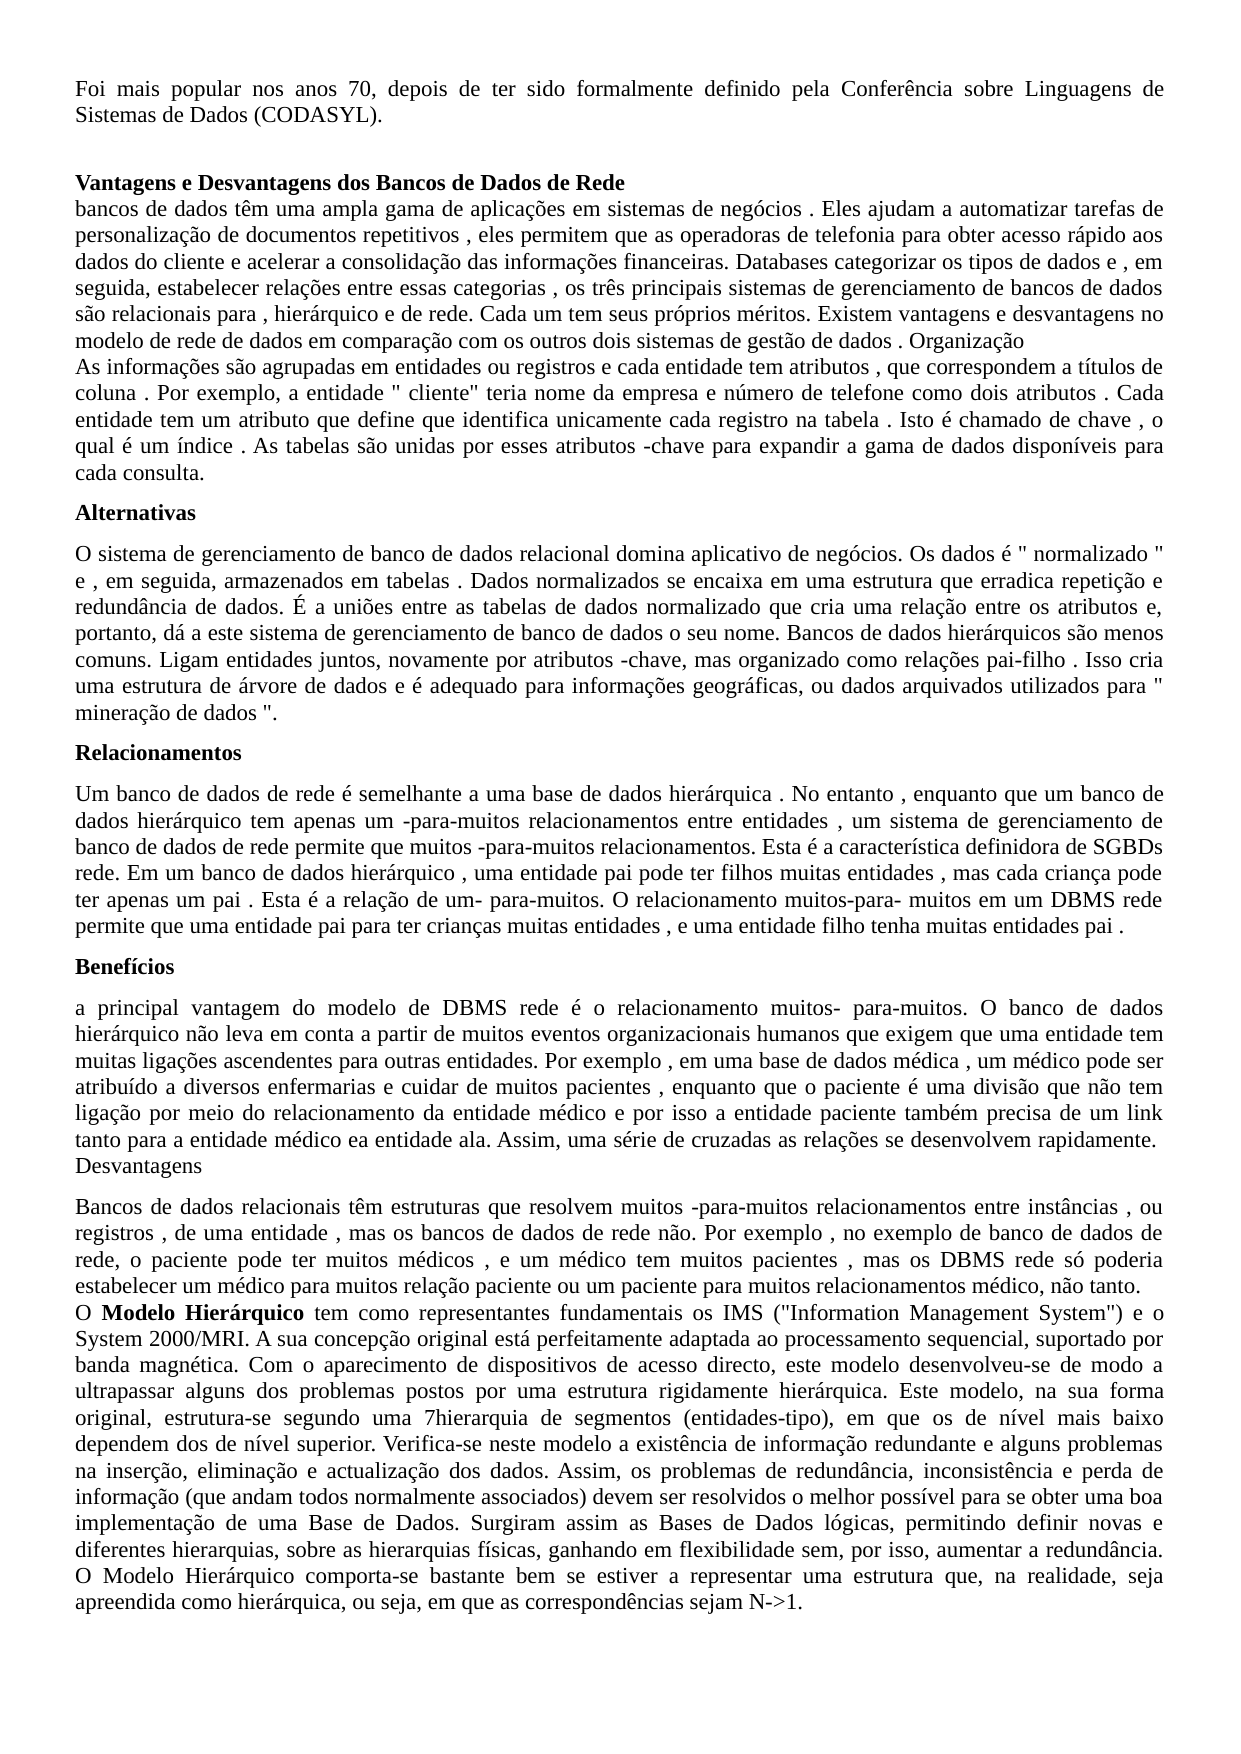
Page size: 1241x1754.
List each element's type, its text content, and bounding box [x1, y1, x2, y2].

text Alternativas [75, 499, 1166, 526]
text Vantagens e Desvantagens dos Bancos de Dados de Rede [75, 169, 1166, 195]
text Relacionamentos [75, 739, 1166, 766]
text O Modelo Hierárquico tem como representantes fundamentais os IMS ("Information Management System") e o System 2000/MRI. A sua concepção original está perfeitamente adaptada ao processamento sequencial, suportado por banda magnética. Com o aparecimento de dispositivos de acesso directo, este modelo desenvolveu-se de modo a ultrapassar alguns dos problemas postos por uma estrutura rigidamente hierárquica. Este modelo, na sua forma original, estrutura-se segundo uma 7hierarquia de segmentos (entidades-tipo), em que os de nível mais baixo dependem dos de nível superior. Verifica-se neste modelo a existência de informação redundante e alguns problemas na inserção, eliminação e actualização dos dados. Assim, os problemas de redundância, inconsistência e perda de informação (que andam todos normalmente associados) devem ser resolvidos o melhor possível para se obter uma boa implementação de uma Base de Dados. Surgiram assim as Bases de Dados lógicas, permitindo definir novas e diferentes hierarquias, sobre as hierarquias físicas, ganhando em flexibilidade sem, por isso, aumentar a redundância. O Modelo Hierárquico comporta-se bastante bem se estiver a representar uma estrutura que, na realidade, seja apreendida como hierárquica, ou seja, em que as correspondências sejam N->1. [75, 1298, 1166, 1615]
text O sistema de gerenciamento de banco de dados relacional domina aplicativo de negócios. Os dados é " normalizado " e , em seguida, armazenados em tabelas . Dados normalizados se encaixa em uma estrutura que erradica repetição e redundância de dados. É a uniões entre as tabelas de dados normalizado que cria uma relação entre os atributos e, portanto, dá a este sistema de gerenciamento de banco de dados o seu nome. Bancos de dados hierárquicos são menos comuns. Ligam entidades juntos, novamente por atributos -chave, mas organizado como relações pai-filho . Isso cria uma estrutura de árvore de dados e é adequado para informações geográficas, ou dados arquivados utilizados para " mineração de dados ". [75, 540, 1166, 725]
text Bancos de dados relacionais têm estruturas que resolvem muitos -para-muitos relacionamentos entre instâncias , ou registros , de uma entidade , mas os bancos de dados de rede não. Por exemplo , no exemplo de banco de dados de rede, o paciente pode ter muitos médicos , e um médico tem muitos pacientes , mas os DBMS rede só poderia estabelecer um médico para muitos relação paciente ou um paciente para muitos relacionamentos médico, não tanto. [75, 1193, 1166, 1298]
text Um banco de dados de rede é semelhante a uma base de dados hierárquica . No entanto , enquanto que um banco de dados hierárquico tem apenas um -para-muitos relacionamentos entre entidades , um sistema de gerenciamento de banco de dados de rede permite que muitos -para-muitos relacionamentos. Esta é a característica definidora de SGBDs rede. Em um banco de dados hierárquico , uma entidade pai pode ter filhos muitas entidades , mas cada criança pode ter apenas um pai . Esta é a relação de um- para-muitos. O relacionamento muitos-para- muitos em um DBMS rede permite que uma entidade pai para ter crianças muitas entidades , e uma entidade filho tenha muitas entidades pai . [75, 780, 1166, 938]
text Benefícios [75, 953, 1166, 979]
text bancos de dados têm uma ampla gama de aplicações em sistemas de negócios . Eles ajudam a automatizar tarefas de personalização de documentos repetitivos , eles permitem que as operadoras de telefonia para obter acesso rápido aos dados do cliente e acelerar a consolidação das informações financeiras. Databases categorizar os tipos de dados e , em seguida, estabelecer relações entre essas categorias , os três principais sistemas de gerenciamento de bancos de dados são relacionais para , hierárquico e de rede. Cada um tem seus próprios méritos. Existem vantagens e desvantagens no modelo de rede de dados em comparação com os outros dois sistemas de gestão de dados . Organização [75, 195, 1166, 353]
text As informações são agrupadas em entidades ou registros e cada entidade tem atributos , que correspondem a títulos de coluna . Por exemplo, a entidade " cliente" teria nome da empresa e número de telefone como dois atributos . Cada entidade tem um atributo que define que identifica unicamente cada registro na tabela . Isto é chamado de chave , o qual é um índice . As tabelas são unidas por esses atributos -chave para expandir a gama de dados disponíveis para cada consulta. [75, 353, 1166, 485]
text a principal vantagem do modelo de DBMS rede é o relacionamento muitos- para-muitos. O banco de dados hierárquico não leva em conta a partir de muitos eventos organizacionais humanos que exigem que uma entidade tem muitas ligações ascendentes para outras entidades. Por exemplo , em uma base de dados médica , um médico pode ser atribuído a diversos enfermarias e cuidar de muitos pacientes , enquanto que o paciente é uma divisão que não tem ligação por meio do relacionamento da entidade médico e por isso a entidade paciente também precisa de um link tanto para a entidade médico ea entidade ala. Assim, uma série de cruzadas as relações se desenvolvem rapidamente. Desvantagens [75, 994, 1166, 1178]
text Foi mais popular nos anos 70, depois de ter sido formalmente definido pela Conferência sobre Linguagens de Sistemas de Dados (CODASYL). [75, 75, 1166, 128]
